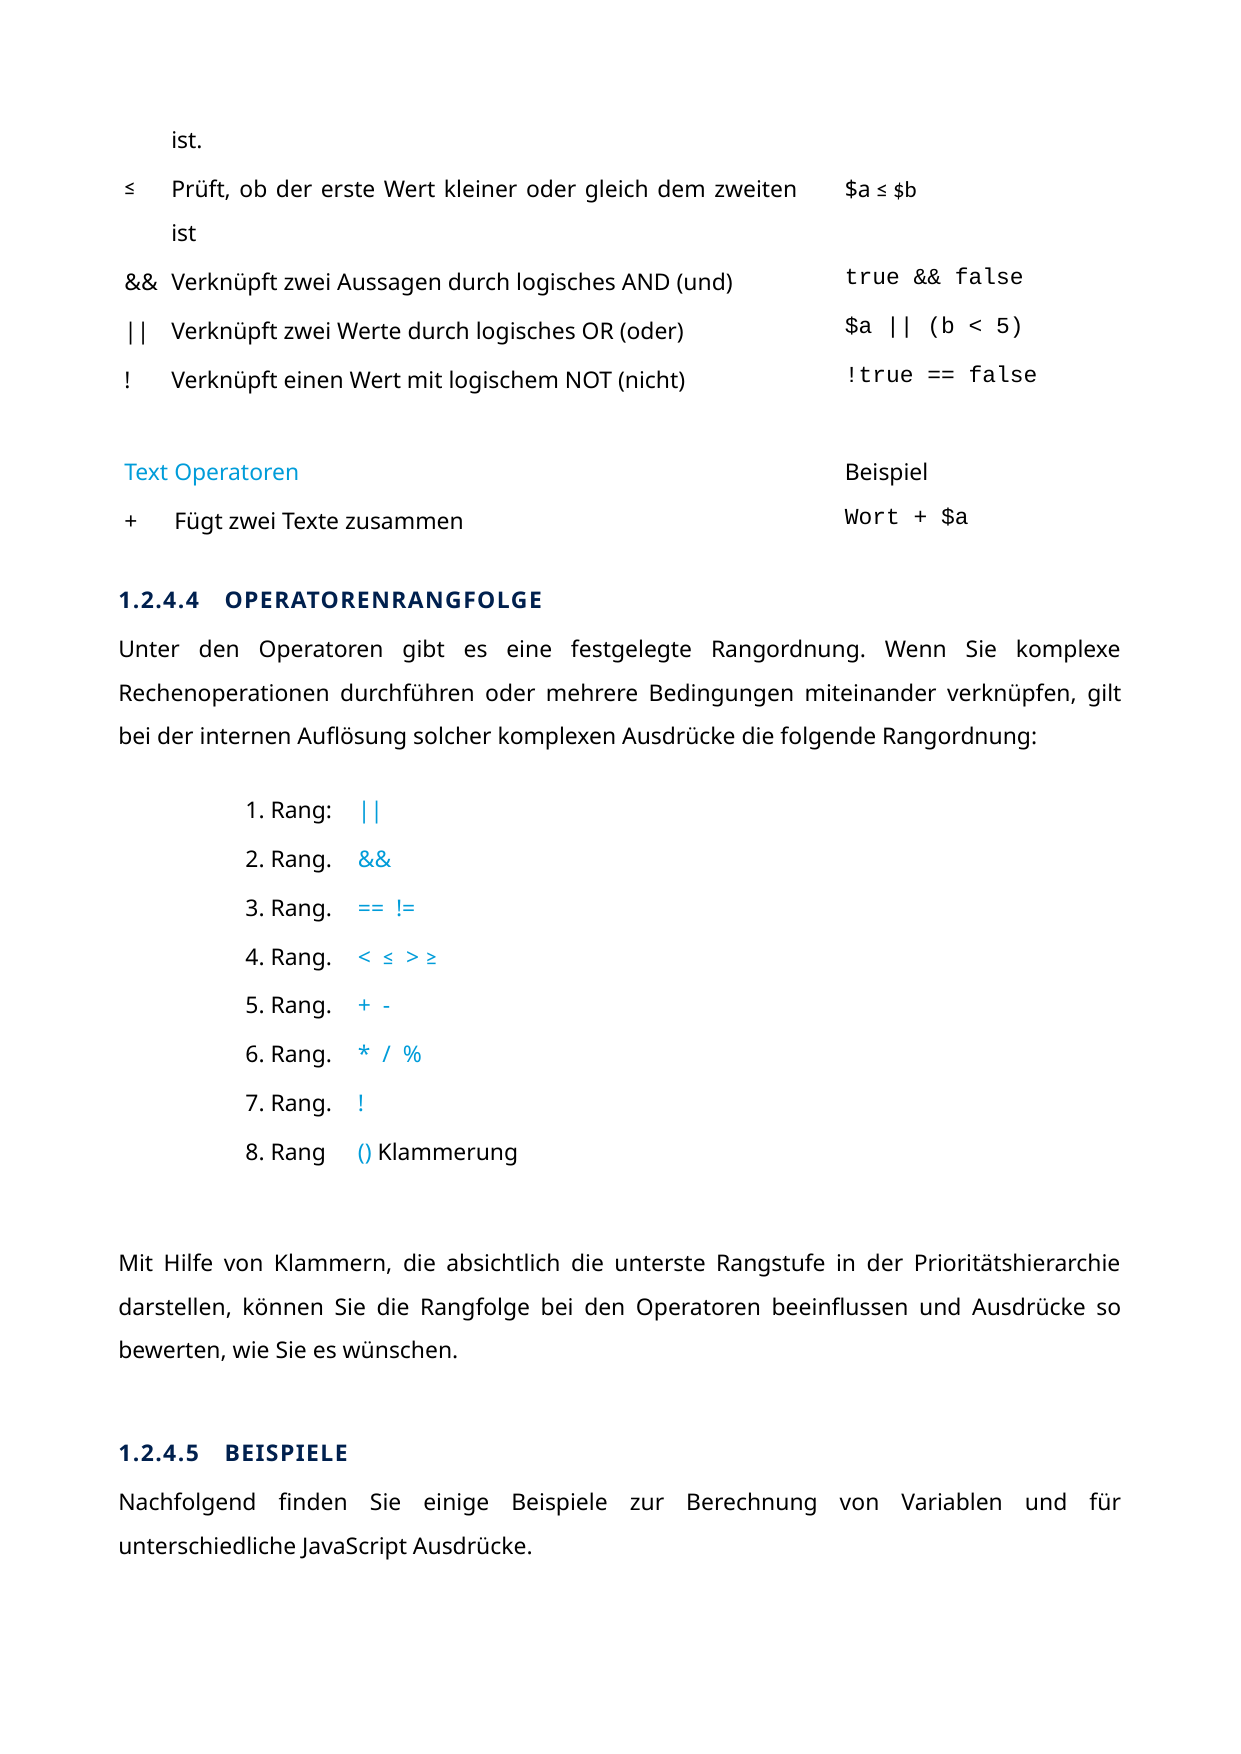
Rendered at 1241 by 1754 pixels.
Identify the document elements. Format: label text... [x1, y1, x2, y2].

table_cell + [118, 499, 168, 548]
table_cell Verknüpft zwei Werte durch logisches OR (oder) [165, 309, 804, 358]
table_cell $a || (b < 5) [839, 309, 1075, 358]
table_cell [804, 499, 838, 548]
table_cell Prüft, ob der erste Wert kleiner oder gleich dem zweiten ist [165, 167, 804, 260]
subtitle Operatorenrangfolge [118, 584, 1122, 615]
table_cell $a ≤ $b [839, 167, 1075, 260]
table_cell [839, 118, 1075, 167]
subtitle Beispiele [118, 1437, 1122, 1468]
table_cell ist. [165, 118, 804, 167]
table_cell ≤ [118, 167, 165, 260]
table_cell [804, 358, 838, 407]
table_cell [804, 118, 838, 167]
table_cell 4. Rang. [239, 935, 352, 983]
table_cell && [352, 837, 944, 886]
table_cell 3. Rang. [239, 886, 352, 934]
table_cell 7. Rang. [239, 1081, 352, 1130]
table_cell || [118, 309, 165, 358]
table_cell Verknüpft einen Wert mit logischem NOT (nicht) [165, 358, 804, 407]
table_cell && [118, 260, 165, 309]
table_header Beispiel [839, 450, 1075, 499]
table_header || [352, 788, 944, 837]
table_cell + - [352, 984, 944, 1032]
table_cell * / % [352, 1033, 944, 1081]
table_cell Verknüpft zwei Aussagen durch logisches AND (und) [165, 260, 804, 309]
table_cell Fügt zwei Texte zusammen [168, 499, 804, 548]
table_header [804, 450, 838, 499]
table_cell 2. Rang. [239, 837, 352, 886]
table_cell !true == false [839, 358, 1075, 407]
table_cell () Klammerung [352, 1130, 944, 1179]
table_cell Wort + $a [839, 499, 1075, 548]
table_cell < ≤ > ≥ [352, 935, 944, 983]
table_header 1. Rang: [239, 788, 352, 837]
table_cell ! [352, 1081, 944, 1130]
table_cell [804, 260, 838, 309]
table_cell == != [352, 886, 944, 934]
table_cell [118, 118, 165, 167]
table_cell [804, 309, 838, 358]
table_cell ! [118, 358, 165, 407]
table_header Text Operatoren [118, 450, 804, 499]
text Unter den Operatoren gibt es eine festgelegte Rangordnung. Wenn Sie komplexe Rechenoperationen durchführen oder mehrere Bedingungen miteinander verknüpfen, gilt bei der internen Auflösung solcher komplexen Ausdrücke die folgende Rangordnung: [118, 633, 1122, 751]
table_cell [804, 167, 838, 260]
table_cell 5. Rang. [239, 984, 352, 1032]
text Nachfolgend finden Sie einige Beispiele zur Berechnung von Variablen und für unterschiedliche JavaScript Ausdrücke. [118, 1486, 1122, 1561]
table_cell 8. Rang [239, 1130, 352, 1179]
table_cell true && false [839, 260, 1075, 309]
text Mit Hilfe von Klammern, die absichtlich die unterste Rangstufe in der Prioritätshierarchie darstellen, können Sie die Rangfolge bei den Operatoren beeinflussen und Ausdrücke so bewerten, wie Sie es wünschen. [118, 1247, 1122, 1365]
table_cell 6. Rang. [239, 1033, 352, 1081]
